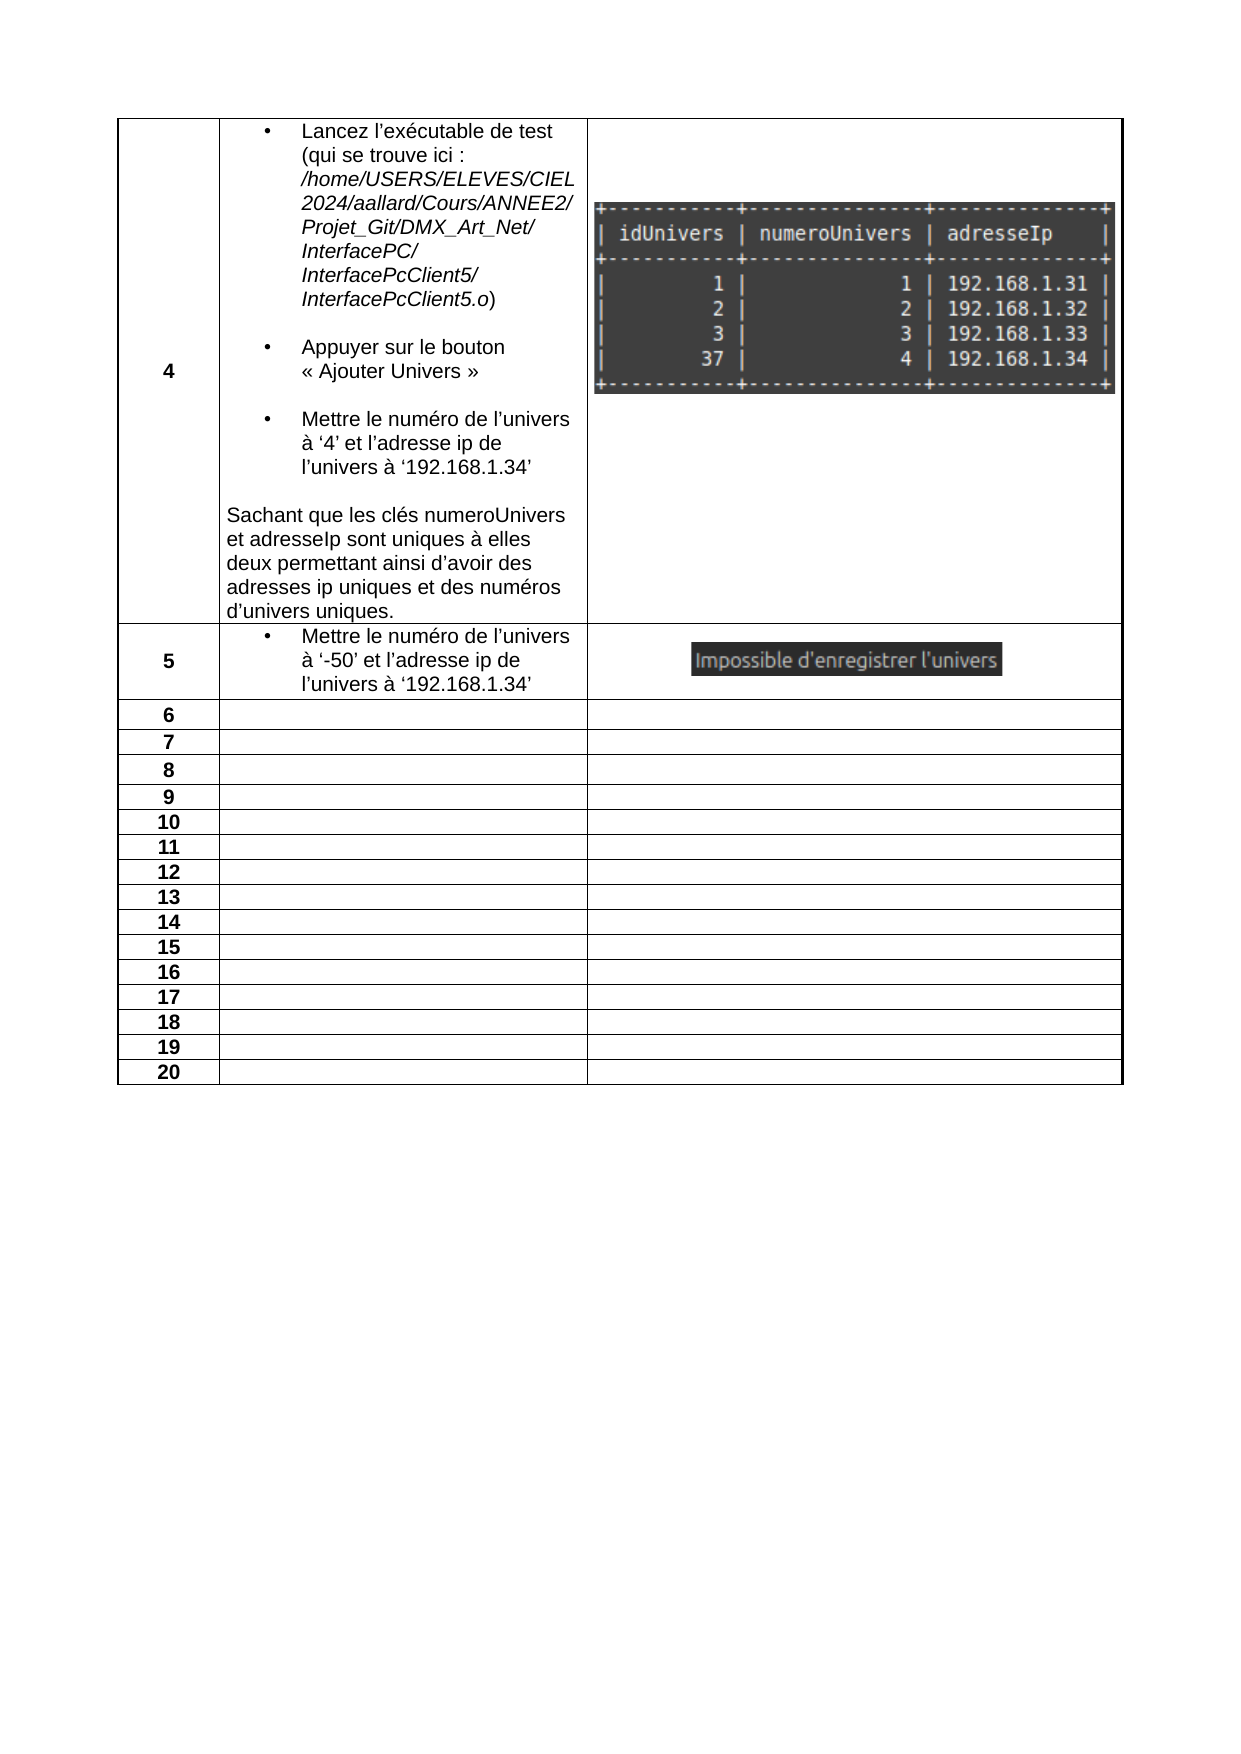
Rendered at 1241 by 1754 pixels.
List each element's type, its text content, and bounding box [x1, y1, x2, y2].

table_cell [588, 1035, 1121, 1059]
table_cell 20 [119, 1060, 219, 1084]
table_cell [220, 785, 587, 809]
table_cell [588, 1010, 1121, 1034]
table_cell 8 [119, 755, 219, 784]
table_cell [588, 985, 1121, 1009]
table_cell Lancez l’exécutable de test (qui se trouve ici : /home/USERS/ELEVES/CIEL2024/aallard/Cours/ANNEE2/Projet_Git/DMX_Art_Net/InterfacePC/InterfacePcClient5/ InterfacePcClient5.o) Appuyer sur le bouton « Ajouter Univers » Mettre le numéro de l’univers à ‘4’ et l’adresse ip de l’univers à ‘192.168.1.34’ Sachant que les clés numeroUnivers et adresseIp sont uniques à elles deux permettant ainsi d’avoir des adresses ip uniques et des numéros d’univers uniques. [220, 119, 587, 623]
table_cell 16 [119, 960, 219, 984]
table_cell [220, 985, 587, 1009]
table_cell 19 [119, 1035, 219, 1059]
table_cell [220, 835, 587, 859]
table_cell [588, 910, 1121, 934]
table_cell [220, 1060, 587, 1084]
table_cell [588, 785, 1121, 809]
table_cell 4 [119, 119, 219, 623]
picture [691, 642, 1003, 676]
table_cell [220, 935, 587, 959]
table_cell [220, 700, 587, 729]
table_cell 9 [119, 785, 219, 809]
table_cell [588, 1060, 1121, 1084]
table_cell 10 [119, 810, 219, 834]
table_cell 5 [119, 624, 219, 699]
table_cell [588, 624, 1121, 699]
table_cell [220, 960, 587, 984]
table_cell [588, 730, 1121, 754]
table_cell [588, 960, 1121, 984]
table_cell [220, 755, 587, 784]
table_cell 14 [119, 910, 219, 934]
table_cell [220, 885, 587, 909]
table_cell 6 [119, 700, 219, 729]
table_cell 17 [119, 985, 219, 1009]
table_cell [588, 935, 1121, 959]
table_cell 15 [119, 935, 219, 959]
table_cell 12 [119, 860, 219, 884]
table_cell [588, 119, 1121, 623]
table_cell 11 [119, 835, 219, 859]
table_cell [220, 810, 587, 834]
table_cell [220, 1010, 587, 1034]
table_cell [220, 860, 587, 884]
table_cell [588, 810, 1121, 834]
table_cell [220, 730, 587, 754]
table_cell [588, 885, 1121, 909]
table_cell [588, 755, 1121, 784]
table_cell [220, 910, 587, 934]
table_cell Mettre le numéro de l’univers à ‘-50’ et l’adresse ip de l’univers à ‘192.168.1.34’ [220, 624, 587, 699]
table_cell [588, 835, 1121, 859]
table_cell 7 [119, 730, 219, 754]
table_cell 13 [119, 885, 219, 909]
table_cell [220, 1035, 587, 1059]
table_cell [588, 700, 1121, 729]
picture [594, 202, 1116, 394]
table_cell 18 [119, 1010, 219, 1034]
table_cell [588, 860, 1121, 884]
